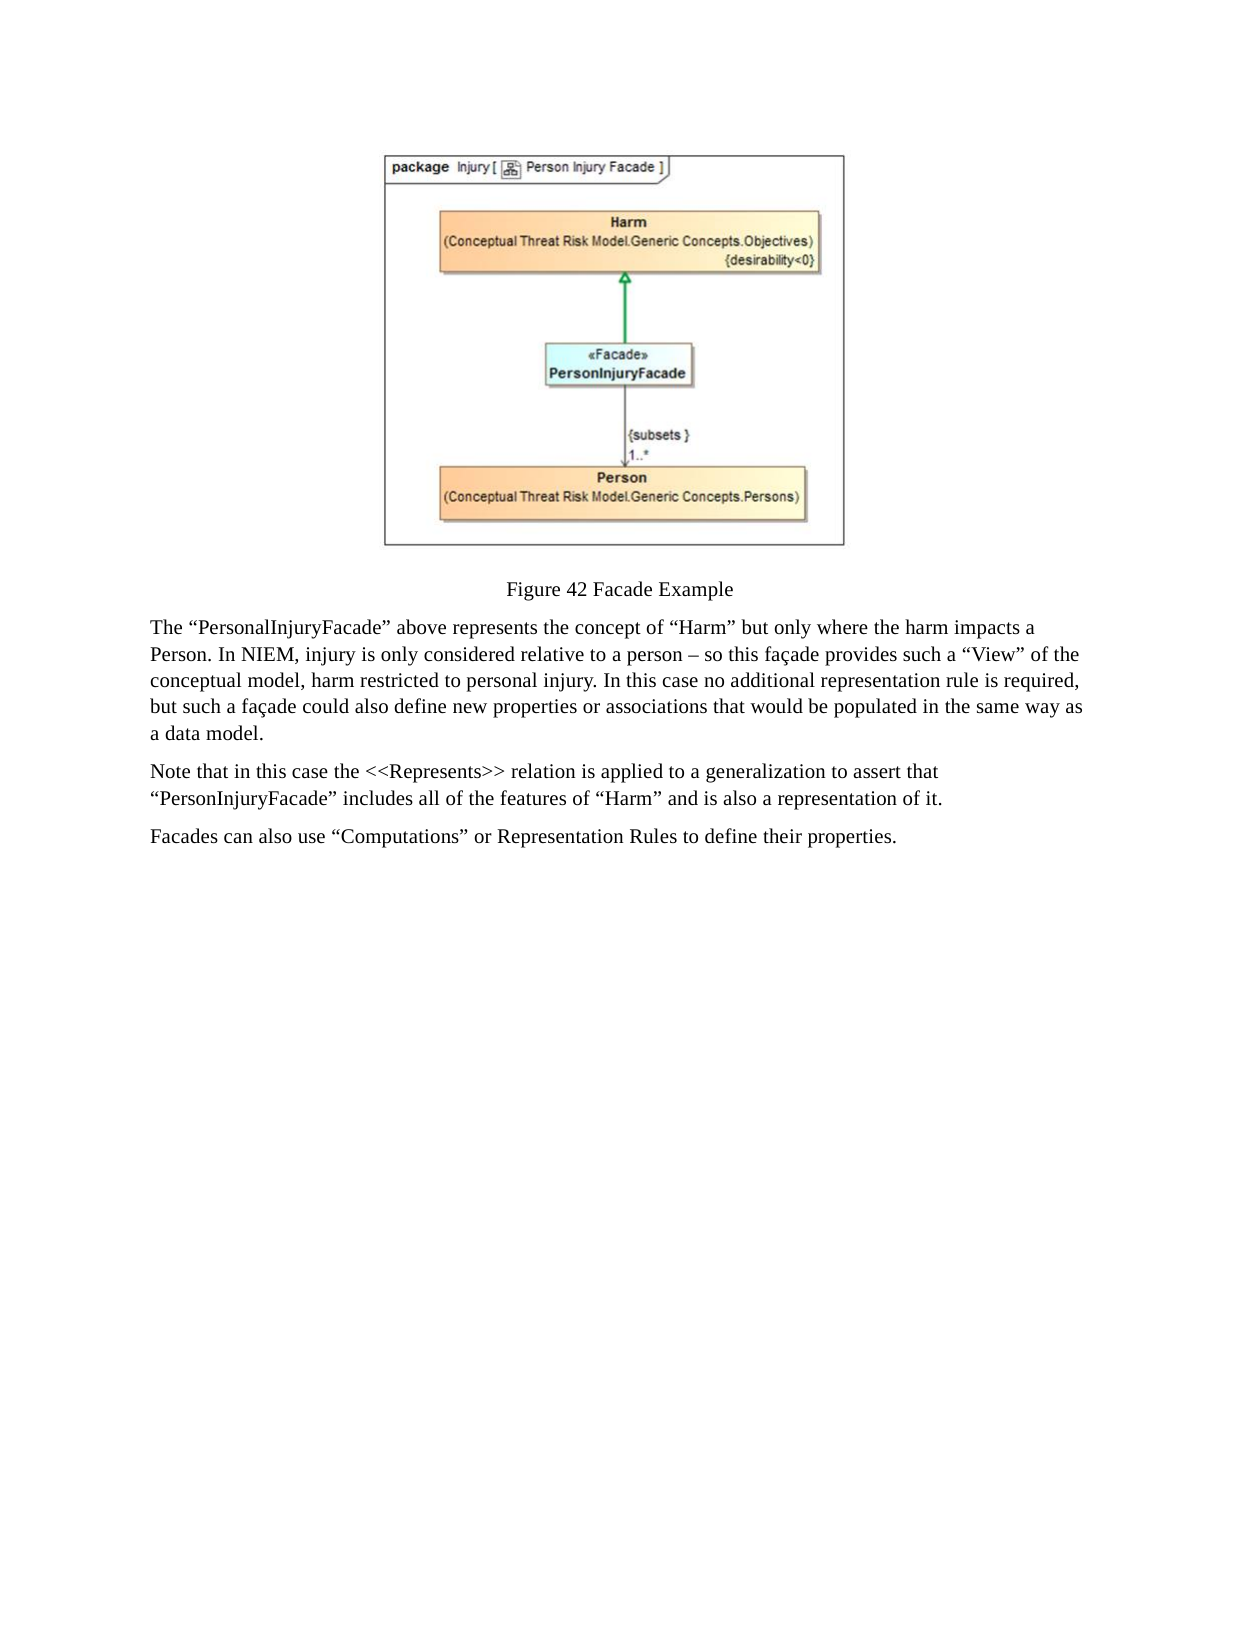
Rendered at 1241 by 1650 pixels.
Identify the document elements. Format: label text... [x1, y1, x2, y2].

text Note that in this case the <<Represents>> relation is applied to a generalization to assert that “PersonInjuryFacade” includes all of the features of “Harm” and is also a representation of it. [150, 759, 1090, 809]
picture [378, 150, 862, 563]
text The “PersonalInjuryFacade” above represents the concept of “Harm” but only where the harm impacts a Person. In NIEM, injury is only considered relative to a person – so this façade provides such a “View” of the conceptual model, harm restricted to personal injury. In this case no additional representation rule is required, but such a façade could also define new properties or associations that would be populated in the same way as a data model. [150, 615, 1090, 745]
text Facades can also use “Computations” or Representation Rules to define their properties. [150, 824, 1090, 848]
text Figure 42 Facade Example [150, 577, 1090, 601]
